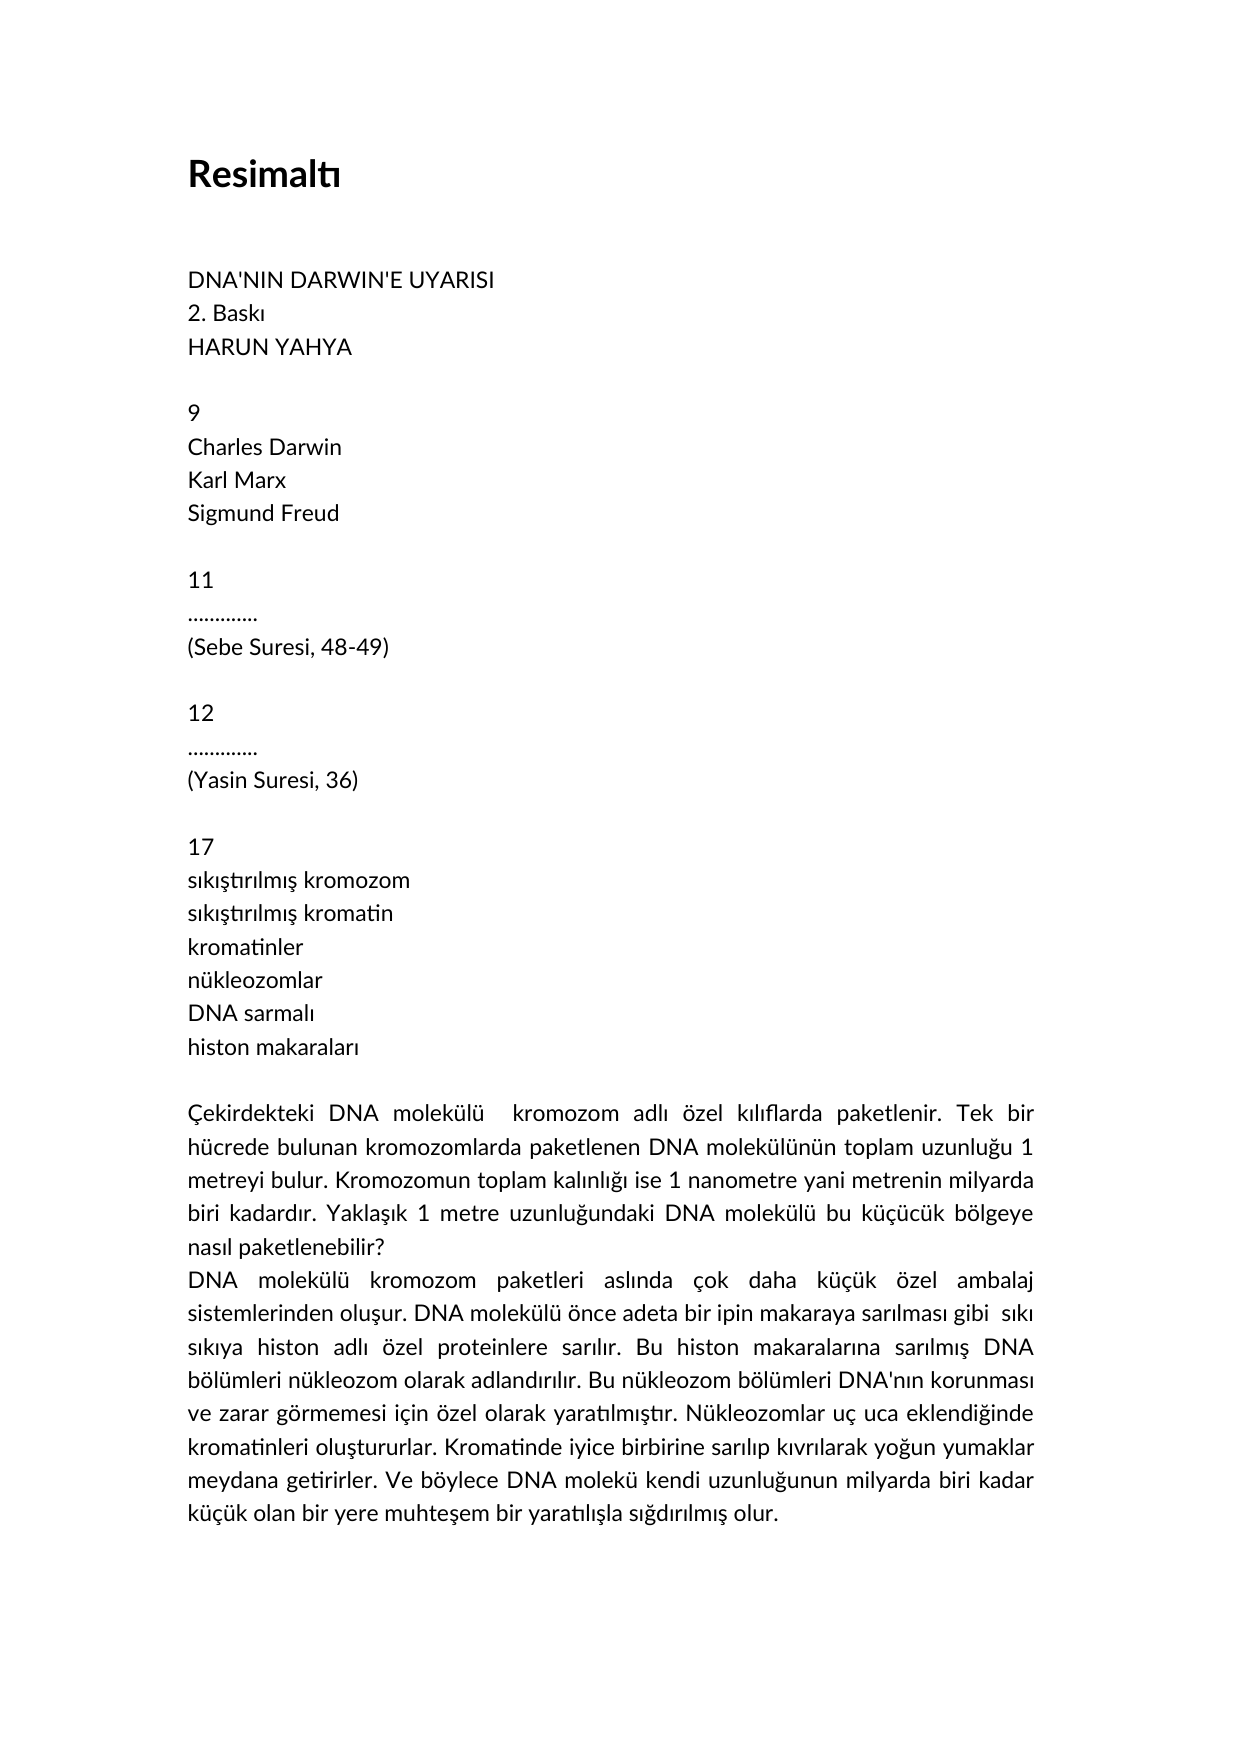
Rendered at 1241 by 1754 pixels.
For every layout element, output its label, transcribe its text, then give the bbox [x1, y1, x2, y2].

text kromatinler [187, 928, 1035, 962]
text 9 [187, 395, 1035, 428]
text Resimaltı [187, 150, 1035, 195]
text ............. [187, 728, 1035, 762]
text 2. Baskı [187, 295, 1035, 328]
text (Sebe Suresi, 48-49) [187, 628, 1035, 662]
text sıkıştırılmış kromatin [187, 895, 1035, 928]
text ............. [187, 595, 1035, 628]
text DNA'NIN DARWIN'E UYARISI [187, 262, 1035, 295]
text nükleozomlar [187, 962, 1035, 995]
text 11 [187, 562, 1035, 595]
text Çekirdekteki DNA molekülü kromozom adlı özel kılıflarda paketlenir. Tek bir hücrede bulunan kromozomlarda paketlenen DNA molekülünün toplam uzunluğu 1 metreyi bulur. Kromozomun toplam kalınlığı ise 1 nanometre yani metrenin milyarda biri kadardır. Yaklaşık 1 metre uzunluğundaki DNA molekülü bu küçücük bölgeye nasıl paketlenebilir? [187, 1095, 1035, 1262]
text Charles Darwin [187, 428, 1035, 462]
text 17 [187, 828, 1035, 862]
text (Yasin Suresi, 36) [187, 762, 1035, 795]
text DNA sarmalı [187, 995, 1035, 1028]
text sıkıştırılmış kromozom [187, 862, 1035, 895]
text Sigmund Freud [187, 495, 1035, 528]
text DNA molekülü kromozom paketleri aslında çok daha küçük özel ambalaj sistemlerinden oluşur. DNA molekülü önce adeta bir ipin makaraya sarılması gibi sıkı sıkıya histon adlı özel proteinlere sarılır. Bu histon makaralarına sarılmış DNA bölümleri nükleozom olarak adlandırılır. Bu nükleozom bölümleri DNA'nın korunması ve zarar görmemesi için özel olarak yaratılmıştır. Nükleozomlar uç uca eklendiğinde kromatinleri oluştururlar. Kromatinde iyice birbirine sarılıp kıvrılarak yoğun yumaklar meydana getirirler. Ve böylece DNA molekü kendi uzunluğunun milyarda biri kadar küçük olan bir yere muhteşem bir yaratılışla sığdırılmış olur. [187, 1262, 1035, 1528]
text 12 [187, 695, 1035, 728]
text histon makaraları [187, 1028, 1035, 1062]
text Karl Marx [187, 462, 1035, 495]
text HARUN YAHYA [187, 328, 1035, 362]
